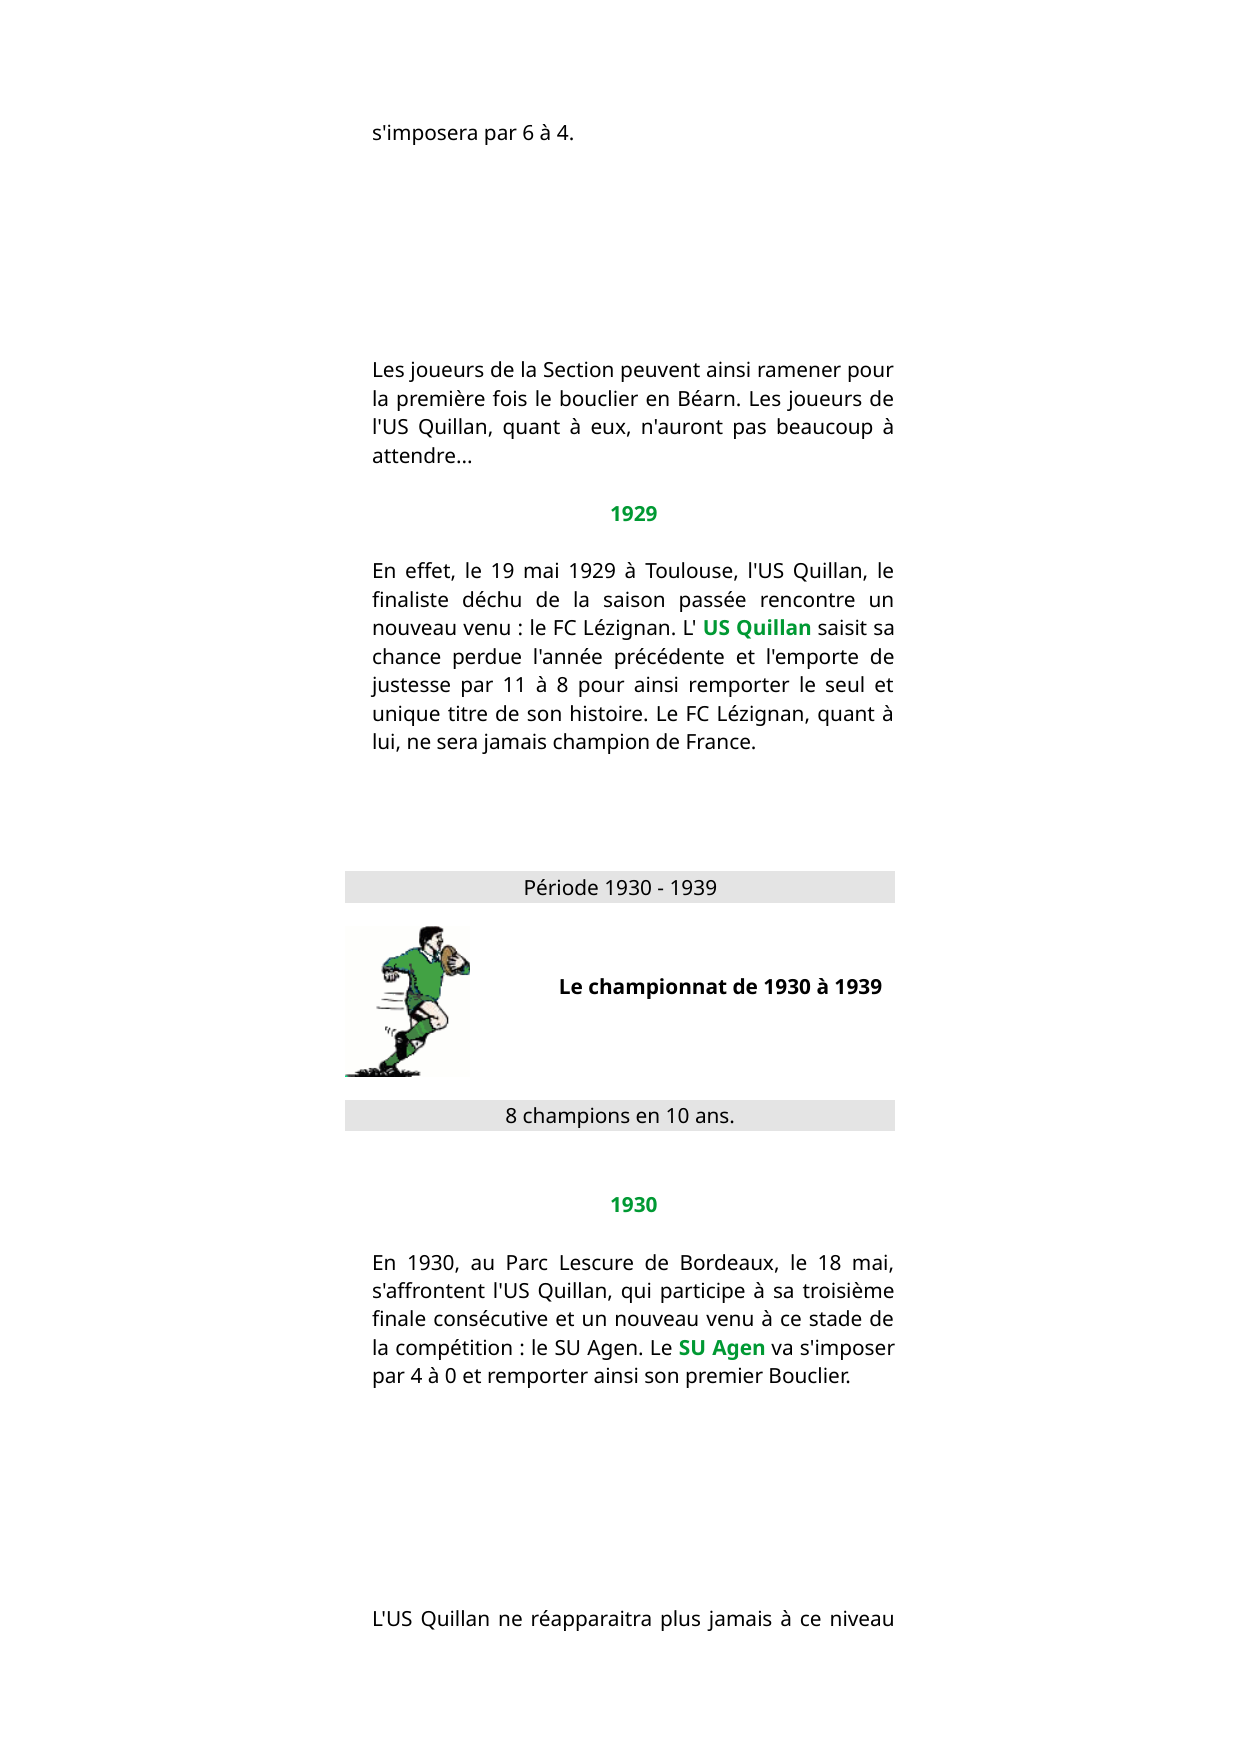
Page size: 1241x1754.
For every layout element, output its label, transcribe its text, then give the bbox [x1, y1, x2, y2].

table_cell [345, 903, 546, 1100]
table_cell 1930 En 1930, au Parc Lescure de Bordeaux, le 18 mai, s'affrontent l'US Quillan, qui participe à sa troisième finale consécutive et un nouveau venu à ce stade de la compétition : le SU Agen. Le SU Agen va s'imposer par 4 à 0 et remporter ainsi son premier Bouclier. L'US Quillan ne réapparaitra plus jamais à ce niveau [372, 1131, 895, 1632]
table_header Période 1930 - 1939 [345, 871, 895, 903]
table_cell [345, 1131, 372, 1632]
table_cell s'imposera par 6 à 4. Les joueurs de la Section peuvent ainsi ramener pour la première fois le bouclier en Béarn. Les joueurs de l'US Quillan, quant à eux, n'auront pas beaucoup à attendre... 1929 En effet, le 19 mai 1929 à Toulouse, l'US Quillan, le finaliste déchu de la saison passée rencontre un nouveau venu : le FC Lézignan. L' US Quillan saisit sa chance perdue l'année précédente et l'emporte de justesse par 11 à 8 pour ainsi remporter le seul et unique titre de son histoire. Le FC Lézignan, quant à lui, ne sera jamais champion de France. [372, 118, 895, 785]
table_cell Le championnat de 1930 à 1939 [546, 903, 895, 1100]
table_cell [345, 118, 372, 785]
picture [345, 926, 470, 1077]
table_header 8 champions en 10 ans. [345, 1100, 895, 1131]
